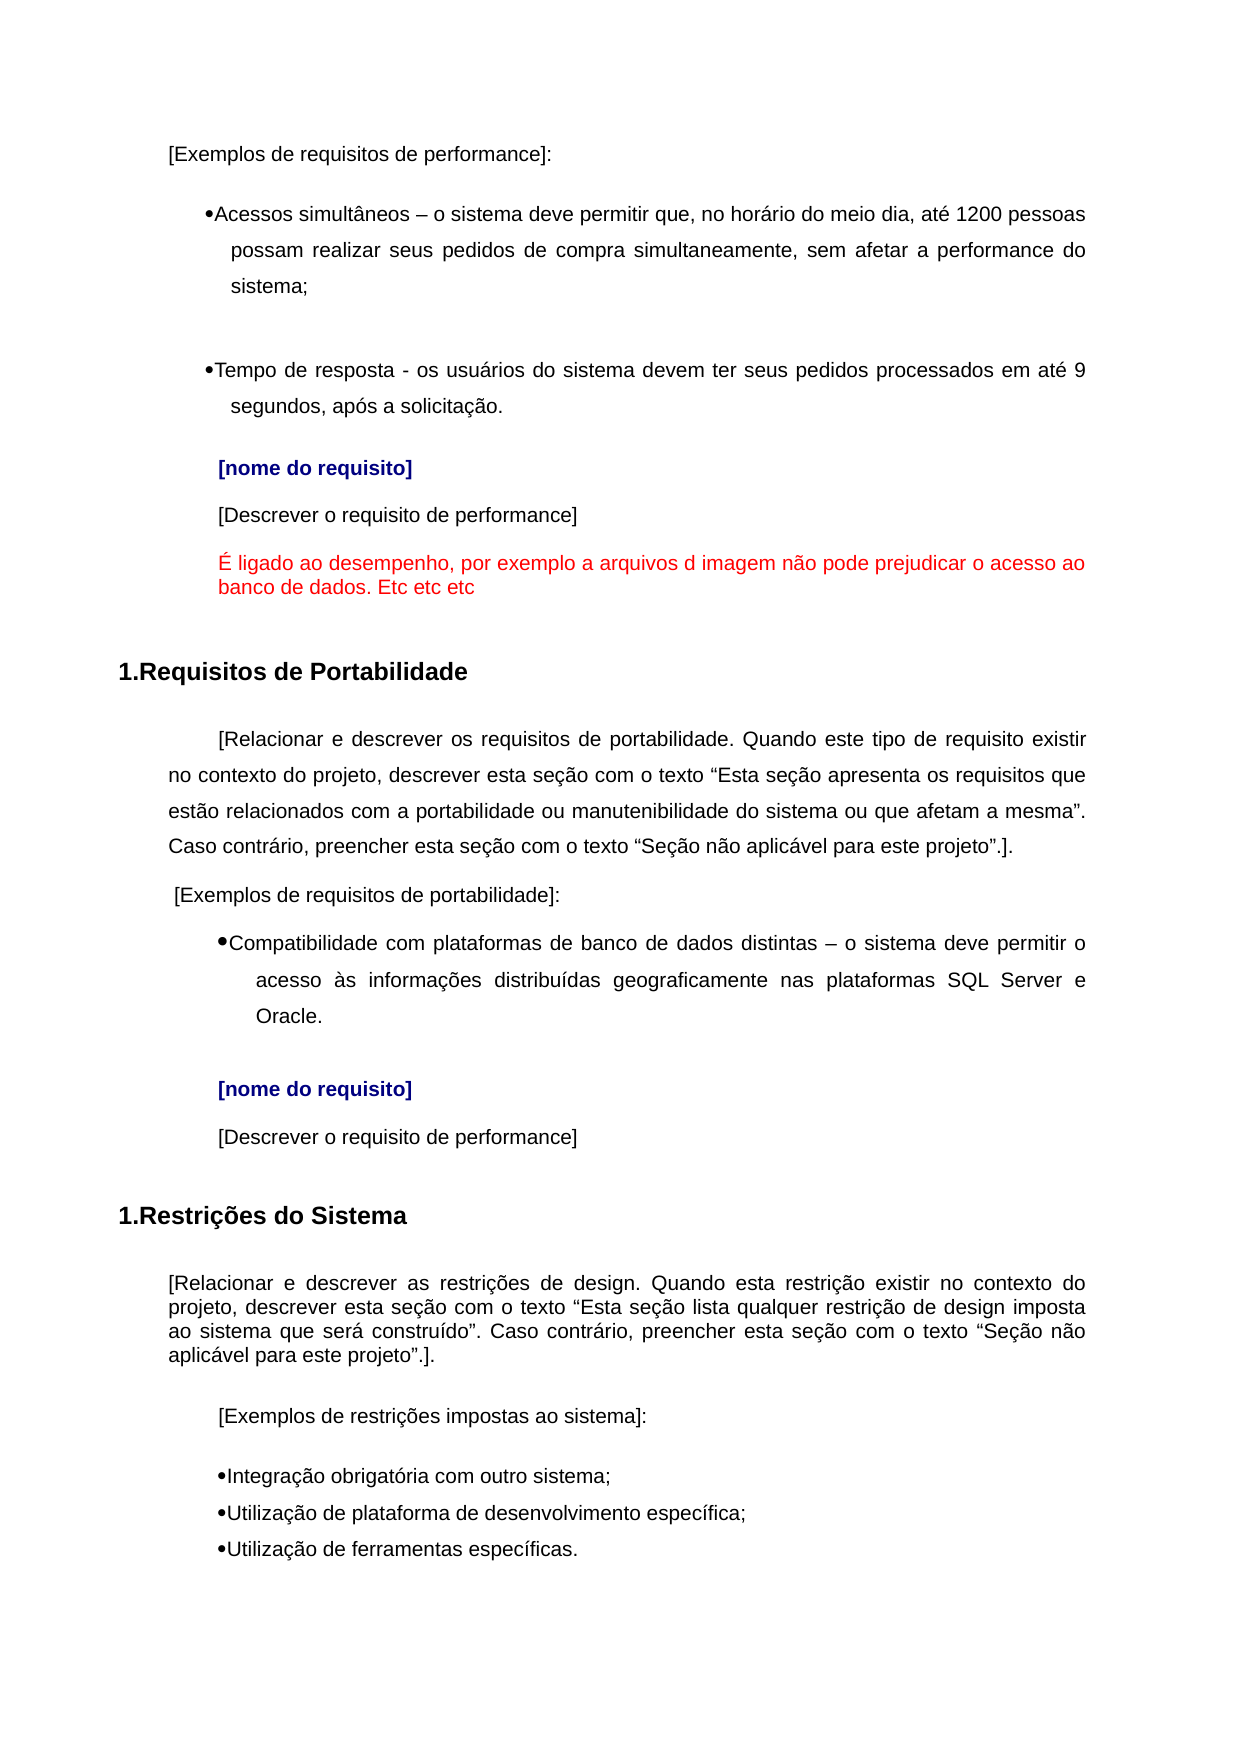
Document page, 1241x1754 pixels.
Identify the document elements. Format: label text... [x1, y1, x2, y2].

text [Relacionar e descrever os requisitos de portabilidade. Quando este tipo de requisito existir no contexto do projeto, descrever esta seção com o texto “Esta seção apresenta os requisitos que estão relacionados com a portabilidade ou manutenibilidade do sistema ou que afetam a mesma”. Caso contrário, preencher esta seção com o texto “Seção não aplicável para este projeto”.]. [168, 727, 1087, 858]
subtitle Requisitos de Portabilidade [118, 657, 1087, 685]
text [Exemplos de requisitos de performance]: [168, 142, 1087, 166]
text [Exemplos de restrições impostas ao sistema]: [118, 1403, 1087, 1427]
text [nome do requisito] [181, 1077, 1087, 1101]
list Utilização de ferramentas específicas. [218, 1537, 1087, 1561]
list Integração obrigatória com outro sistema; [218, 1464, 1087, 1488]
text [Descrever o requisito de performance] [218, 503, 1087, 527]
text [Relacionar e descrever as restrições de design. Quando esta restrição existir no contexto do projeto, descrever esta seção com o texto “Esta seção lista qualquer restrição de design imposta ao sistema que será construído”. Caso contrário, preencher esta seção com o texto “Seção não aplicável para este projeto”.]. [168, 1271, 1087, 1367]
text É ligado ao desempenho, por exemplo a arquivos d imagem não pode prejudicar o acesso ao banco de dados. Etc etc etc [218, 551, 1087, 599]
list Acessos simultâneos – o sistema deve permitir que, no horário do meio dia, até 1200 pessoas possam realizar seus pedidos de compra simultaneamente, sem afetar a performance do sistema; [206, 202, 1087, 298]
subtitle Restrições do Sistema [118, 1201, 1087, 1230]
text [Exemplos de requisitos de portabilidade]: [168, 883, 1087, 907]
text [nome do requisito] [181, 455, 1087, 479]
text [Descrever o requisito de performance] [218, 1124, 1087, 1148]
list Compatibilidade com plataformas de banco de dados distintas – o sistema deve permitir o acesso às informações distribuídas geograficamente nas plataformas SQL Server e Oracle. [218, 931, 1087, 1028]
list Utilização de plataforma de desenvolvimento específica; [218, 1500, 1087, 1524]
list Tempo de resposta - os usuários do sistema devem ter seus pedidos processados em até 9 segundos, após a solicitação. [206, 358, 1087, 418]
